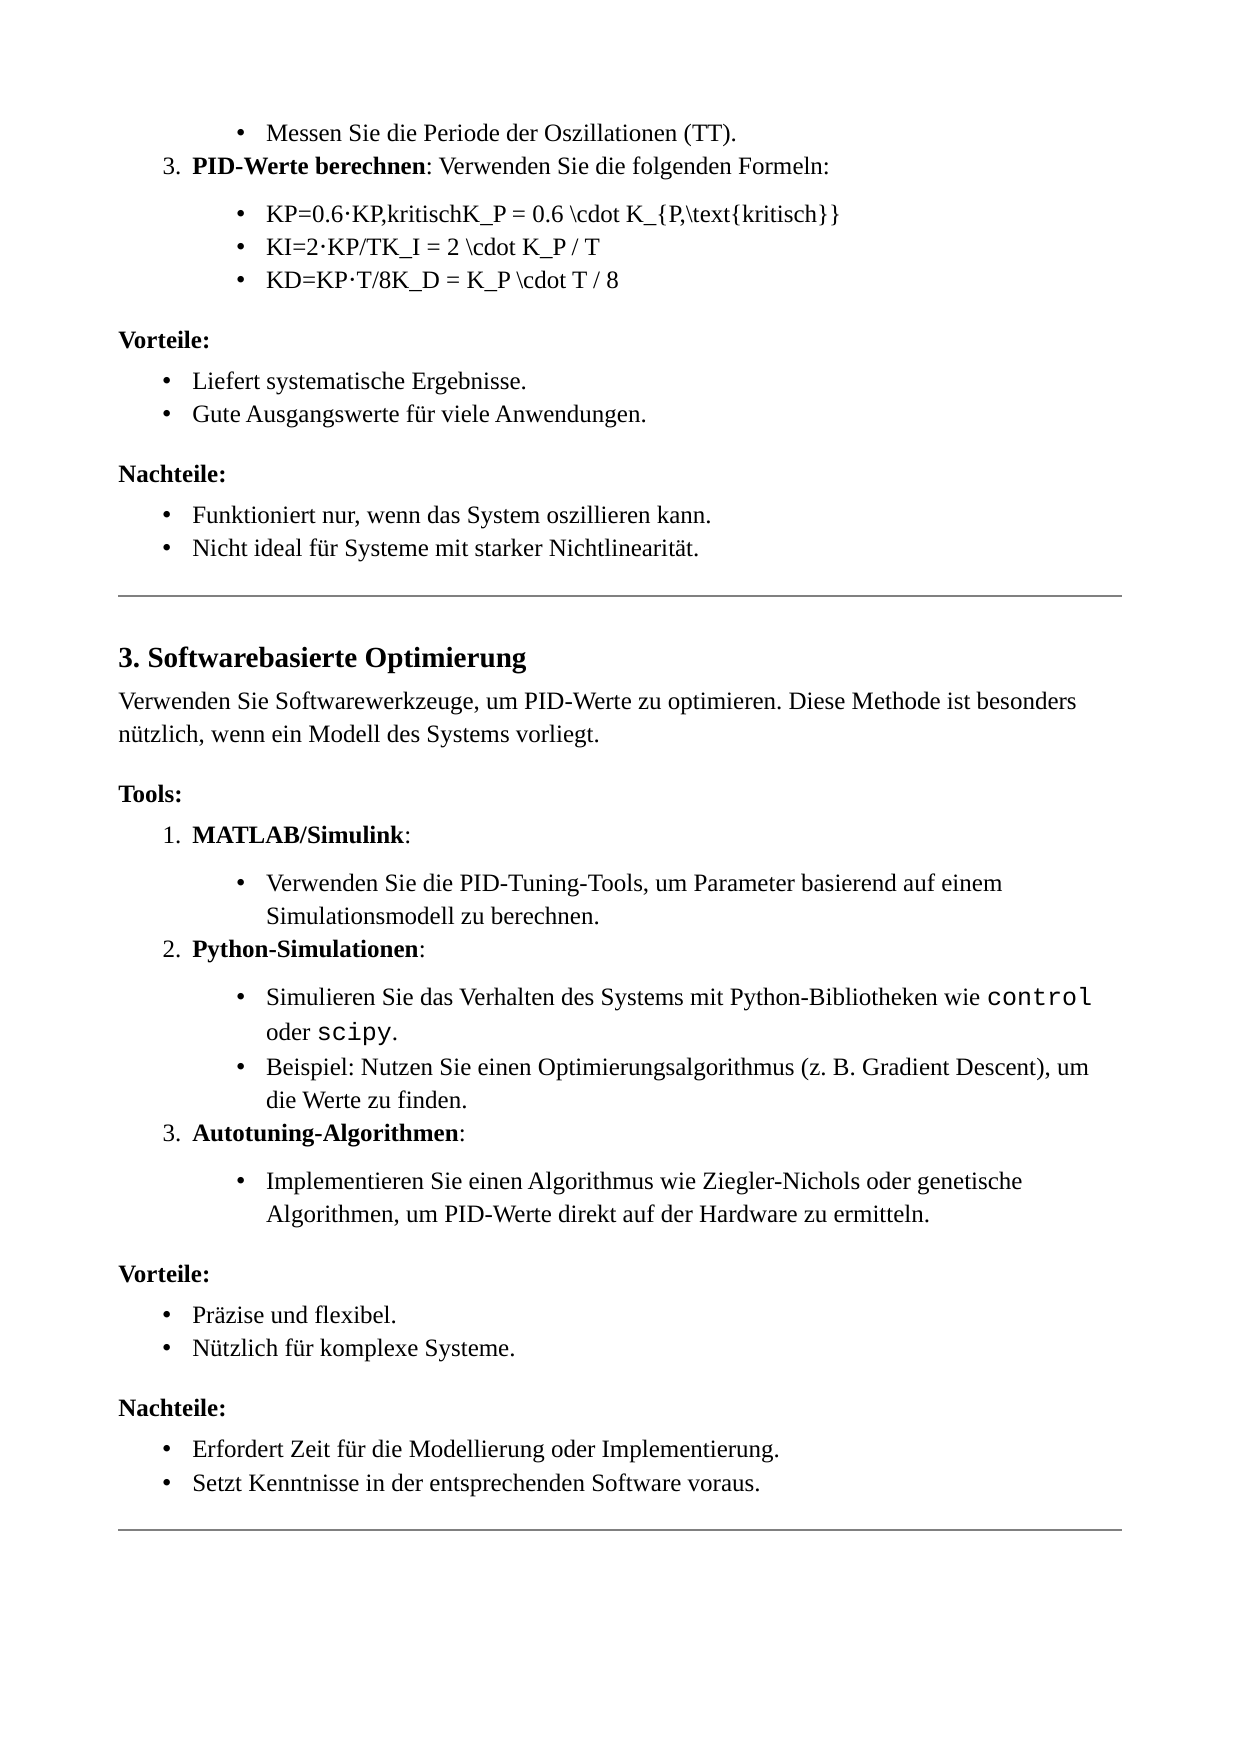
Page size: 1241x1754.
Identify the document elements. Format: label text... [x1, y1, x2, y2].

list Setzt Kenntnisse in der entsprechenden Software voraus. [162, 1468, 1122, 1496]
list KI=2⋅KP/TK_I = 2 \cdot K_P / T [236, 232, 1122, 261]
list PID-Werte berechnen: Verwenden Sie die folgenden Formeln: [162, 151, 1122, 180]
subtitle Nachteile: [118, 459, 1122, 488]
list Präzise und flexibel. [162, 1300, 1122, 1329]
subtitle Nachteile: [118, 1393, 1122, 1422]
text Verwenden Sie Softwarewerkzeuge, um PID-Werte zu optimieren. Diese Methode ist besonders nützlich, wenn ein Modell des Systems vorliegt. [118, 686, 1122, 748]
list Messen Sie die Periode der Oszillationen (TT). [236, 118, 1122, 147]
list KD=KP⋅T/8K_D = K_P \cdot T / 8 [236, 265, 1122, 293]
list Simulieren Sie das Verhalten des Systems mit Python-Bibliotheken wie control oder scipy. [236, 982, 1122, 1048]
list Liefert systematische Ergebnisse. [162, 366, 1122, 395]
subtitle 3. Softwarebasierte Optimierung [118, 640, 1122, 673]
list Autotuning-Algorithmen: [162, 1118, 1122, 1147]
list Beispiel: Nutzen Sie einen Optimierungsalgorithmus (z. B. Gradient Descent), um die Werte zu finden. [236, 1052, 1122, 1114]
list Python-Simulationen: [162, 934, 1122, 963]
list Nicht ideal für Systeme mit starker Nichtlinearität. [162, 533, 1122, 562]
list Gute Ausgangswerte für viele Anwendungen. [162, 399, 1122, 428]
list Erfordert Zeit für die Modellierung oder Implementierung. [162, 1434, 1122, 1463]
list Verwenden Sie die PID-Tuning-Tools, um Parameter basierend auf einem Simulationsmodell zu berechnen. [236, 868, 1122, 930]
list Implementieren Sie einen Algorithmus wie Ziegler-Nichols oder genetische Algorithmen, um PID-Werte direkt auf der Hardware zu ermitteln. [236, 1166, 1122, 1228]
subtitle Tools: [118, 779, 1122, 808]
list Funktioniert nur, wenn das System oszillieren kann. [162, 501, 1122, 529]
list KP=0.6⋅KP,kritischK_P = 0.6 \cdot K_{P,\text{kritisch}} [236, 199, 1122, 227]
subtitle Vorteile: [118, 325, 1122, 354]
list MATLAB/Simulink: [162, 820, 1122, 849]
subtitle Vorteile: [118, 1259, 1122, 1288]
list Nützlich für komplexe Systeme. [162, 1333, 1122, 1362]
